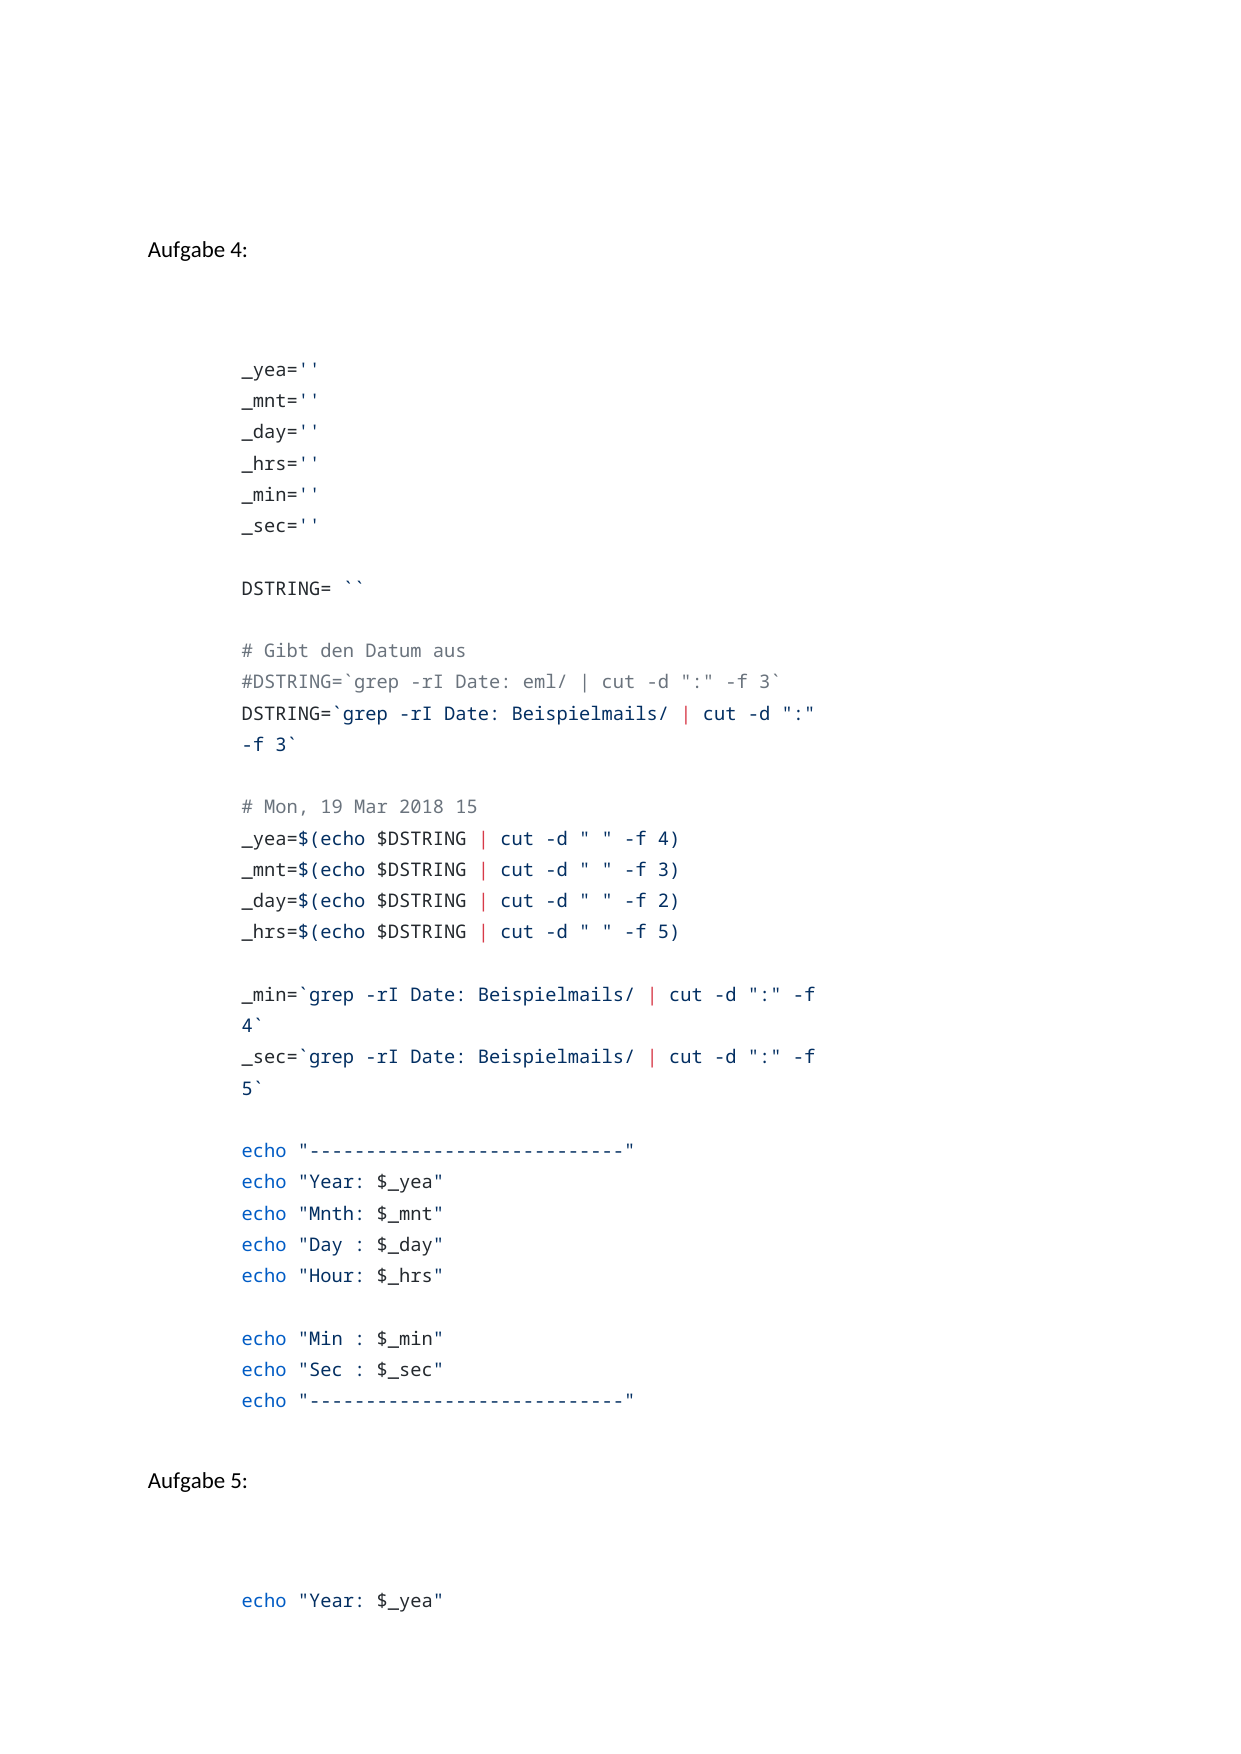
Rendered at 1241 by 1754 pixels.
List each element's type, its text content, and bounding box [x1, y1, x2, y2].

table_cell [148, 351, 226, 382]
table_cell [148, 413, 226, 444]
table_cell # Mon, 19 Mar 2018 15 [226, 788, 844, 819]
table_cell echo "Year: $_yea" [226, 1582, 618, 1613]
table_cell [148, 788, 226, 819]
table_header [226, 1519, 618, 1550]
table_cell _yea='' [226, 351, 844, 382]
text Aufgabe 5: [148, 1466, 1093, 1494]
table_cell _sec='' [226, 507, 844, 538]
table_cell [148, 944, 226, 976]
table_cell [226, 1288, 844, 1319]
table_cell [226, 319, 844, 351]
table_cell # Gibt den Datum aus [226, 632, 844, 663]
table_cell #DSTRING=`grep -rI Date: eml/ | cut -d ":" -f 3` [226, 663, 844, 694]
table_cell [148, 663, 226, 694]
table_cell [226, 1550, 618, 1582]
table_cell echo "----------------------------" [226, 1382, 844, 1413]
table_cell [148, 1319, 226, 1351]
table_cell [148, 1550, 226, 1582]
table_cell echo "----------------------------" [226, 1132, 844, 1163]
table_cell _hrs=$(echo $DSTRING | cut -d " " -f 5) [226, 913, 844, 944]
table_cell [148, 507, 226, 538]
table_cell [148, 1163, 226, 1194]
table_cell [148, 382, 226, 413]
table_cell [148, 569, 226, 601]
table_cell [148, 1132, 226, 1163]
table_cell [226, 1101, 844, 1132]
table_cell [148, 538, 226, 569]
table_cell _day=$(echo $DSTRING | cut -d " " -f 2) [226, 882, 844, 913]
table_cell [148, 319, 226, 351]
table_cell echo "Year: $_yea" [226, 1163, 844, 1194]
table_cell [148, 757, 226, 788]
table_cell echo "Min : $_min" [226, 1319, 844, 1351]
table_cell [148, 976, 226, 1038]
table_header [226, 288, 844, 319]
table_cell [148, 1257, 226, 1288]
table_cell _mnt='' [226, 382, 844, 413]
table_cell [226, 601, 844, 632]
table_cell echo "Sec : $_sec" [226, 1351, 844, 1382]
table_cell DSTRING=`grep -rI Date: Beispielmails/ | cut -d ":" -f 3` [226, 694, 844, 757]
table_cell [148, 1226, 226, 1257]
table_cell [226, 538, 844, 569]
table_cell [148, 913, 226, 944]
table_cell [226, 944, 844, 976]
table_cell [148, 1582, 226, 1613]
table_cell _hrs='' [226, 444, 844, 476]
table_cell echo "Mnth: $_mnt" [226, 1194, 844, 1226]
table_cell [148, 632, 226, 663]
table_cell [148, 819, 226, 851]
table_cell [148, 476, 226, 507]
table_cell echo "Hour: $_hrs" [226, 1257, 844, 1288]
table_cell DSTRING= `` [226, 569, 844, 601]
table_cell [148, 1194, 226, 1226]
table_cell [148, 694, 226, 757]
table_cell [148, 1038, 226, 1101]
table_cell [148, 601, 226, 632]
table_cell _sec=`grep -rI Date: Beispielmails/ | cut -d ":" -f 5` [226, 1038, 844, 1101]
table_header [148, 288, 226, 319]
table_header [148, 1519, 226, 1550]
table_cell echo "Day : $_day" [226, 1226, 844, 1257]
table_cell [148, 148, 226, 182]
table_cell [148, 851, 226, 882]
text Aufgabe 4: [148, 235, 1093, 263]
table_cell [148, 1288, 226, 1319]
table_cell [148, 1382, 226, 1413]
table_cell _day='' [226, 413, 844, 444]
table_cell [226, 757, 844, 788]
table_cell [148, 1101, 226, 1132]
table_cell _min='' [226, 476, 844, 507]
table_cell _yea=$(echo $DSTRING | cut -d " " -f 4) [226, 819, 844, 851]
table_cell _mnt=$(echo $DSTRING | cut -d " " -f 3) [226, 851, 844, 882]
table_cell [226, 148, 607, 182]
table_cell _min=`grep -rI Date: Beispielmails/ | cut -d ":" -f 4` [226, 976, 844, 1038]
table_cell [148, 1351, 226, 1382]
table_cell [148, 444, 226, 476]
table_cell [148, 882, 226, 913]
